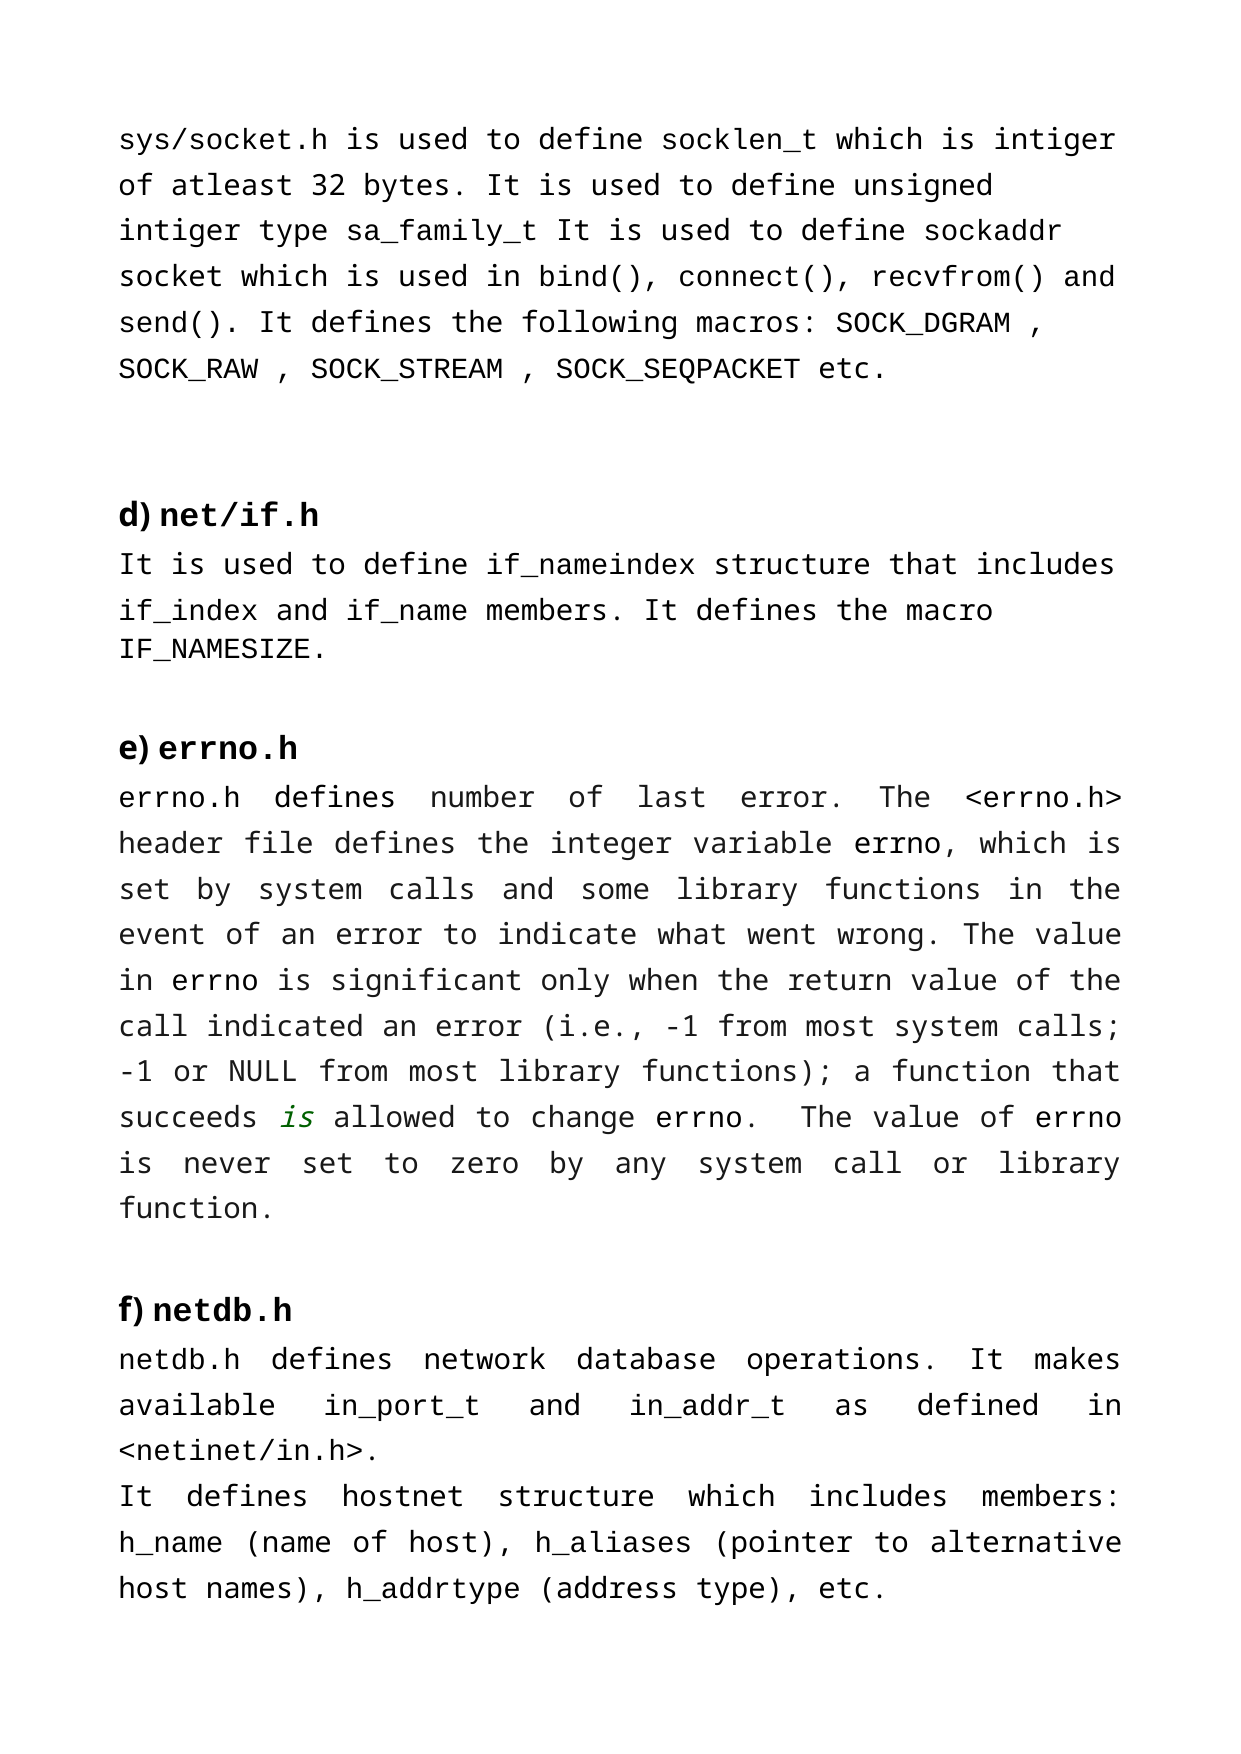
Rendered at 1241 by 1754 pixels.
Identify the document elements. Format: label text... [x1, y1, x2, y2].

text f) netdb.h [118, 1286, 1122, 1331]
text errno.h defines number of last error. The <errno.h> header file defines the integer variable errno, which is set by system calls and some library functions in the event of an error to indicate what went wrong. The value in errno is significant only when the return value of the call indicated an error (i.e., -1 from most system calls; -1 or NULL from most library functions); a function that succeeds is allowed to change errno. The value of errno is never set to zero by any system call or library function. [118, 776, 1122, 1227]
text d) net/if.h [118, 491, 1122, 536]
text e) errno.h [118, 724, 1122, 770]
text It defines hostnet structure which includes members: h_name (name of host), h_aliases (pointer to alternative host names), h_addrtype (address type), etc. [118, 1476, 1122, 1607]
text It is used to define if_nameindex structure that includes if_index and if_name members. It defines the macro IF_NAMESIZE. [118, 543, 1122, 667]
text sys/socket.h is used to define socklen_t which is intiger of atleast 32 bytes. It is used to define unsigned intiger type sa_family_t It is used to define sockaddr socket which is used in bind(), connect(), recvfrom() and send(). It defines the following macros: SOCK_DGRAM , SOCK_RAW , SOCK_STREAM , SOCK_SEQPACKET etc. [118, 118, 1122, 387]
text netdb.h defines network database operations. It makes available in_port_t and in_addr_t as defined in <netinet/in.h>. [118, 1338, 1122, 1469]
